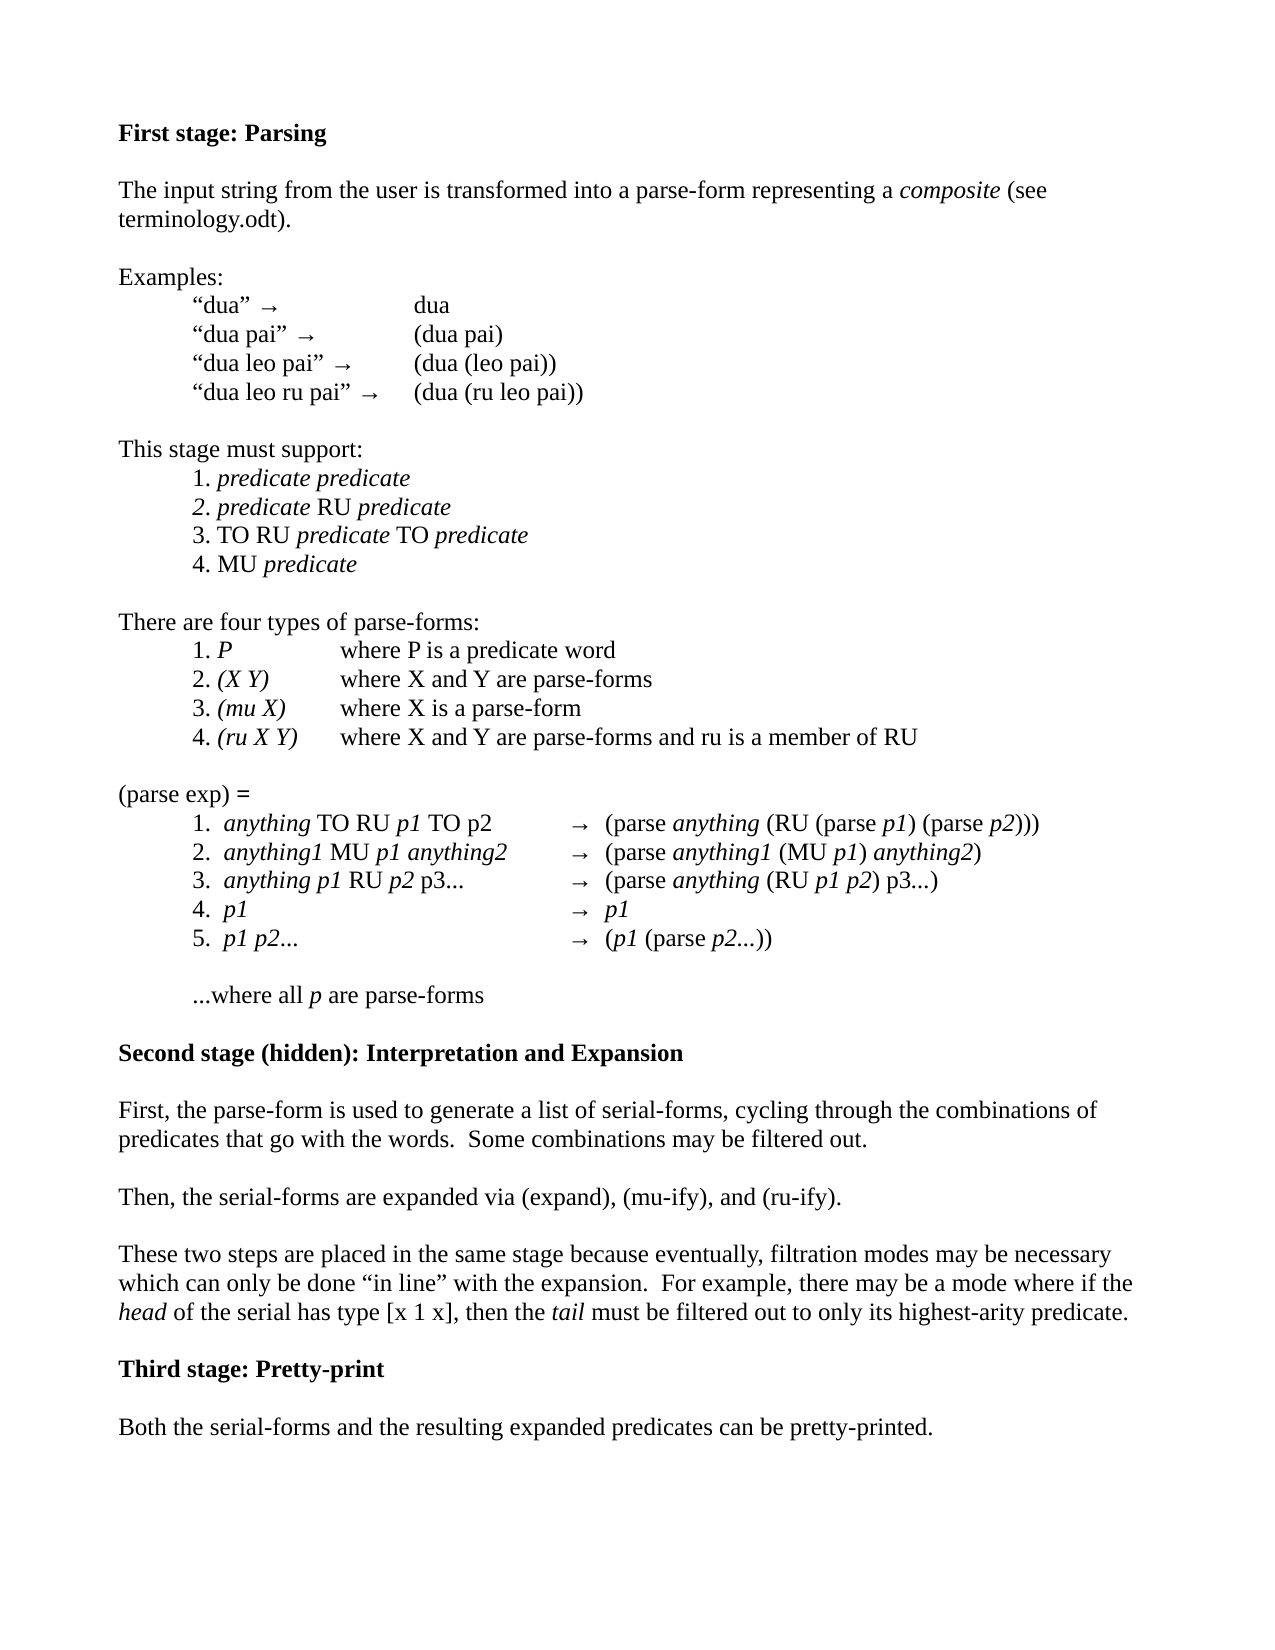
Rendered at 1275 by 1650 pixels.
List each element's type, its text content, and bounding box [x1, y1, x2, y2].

text “dua” → dua [118, 291, 1157, 319]
text 1. anything TO RU p1 TO p2 → (parse anything (RU (parse p1) (parse p2))) [118, 808, 1157, 837]
text 1. predicate predicate [118, 463, 1157, 492]
text Examples: [118, 262, 1157, 291]
text 4. p1 → p1 [118, 894, 1157, 923]
text First, the parse-form is used to generate a list of serial-forms, cycling through the combinations of predicates that go with the words. Some combinations may be filtered out. [118, 1096, 1157, 1153]
text Second stage (hidden): Interpretation and Expansion [118, 1038, 1157, 1067]
text Third stage: Pretty-print [118, 1354, 1157, 1383]
text First stage: Parsing [118, 118, 1157, 147]
text 3. (mu X) where X is a parse-form [118, 693, 1157, 722]
text 5. p1 p2... → (p1 (parse p2...)) [118, 923, 1157, 952]
text 1. P where P is a predicate word [118, 636, 1157, 664]
text “dua pai” → (dua pai) [118, 319, 1157, 348]
text 4. MU predicate [118, 549, 1157, 578]
text 4. (ru X Y) where X and Y are parse-forms and ru is a member of RU [118, 722, 1157, 751]
text 2. (X Y) where X and Y are parse-forms [118, 664, 1157, 693]
text 3. anything p1 RU p2 p3... → (parse anything (RU p1 p2) p3...) [118, 866, 1157, 894]
text 3. TO RU predicate TO predicate [118, 521, 1157, 549]
text Both the serial-forms and the resulting expanded predicates can be pretty-printed. [118, 1412, 1157, 1441]
text ...where all p are parse-forms [118, 981, 1157, 1009]
text Then, the serial-forms are expanded via (expand), (mu-ify), and (ru-ify). [118, 1182, 1157, 1211]
text These two steps are placed in the same stage because eventually, filtration modes may be necessary which can only be done “in line” with the expansion. For example, there may be a mode where if the head of the serial has type [x 1 x], then the tail must be filtered out to only its highest-arity predicate. [118, 1239, 1157, 1326]
text 2. predicate RU predicate [118, 492, 1157, 521]
text The input string from the user is transformed into a parse-form representing a composite (see terminology.odt). [118, 176, 1157, 233]
text (parse exp) = [118, 779, 1157, 808]
text “dua leo ru pai” → (dua (ru leo pai)) [118, 377, 1157, 406]
text This stage must support: [118, 434, 1157, 463]
text “dua leo pai” → (dua (leo pai)) [118, 348, 1157, 377]
text There are four types of parse-forms: [118, 607, 1157, 636]
text 2. anything1 MU p1 anything2 → (parse anything1 (MU p1) anything2) [118, 837, 1157, 866]
